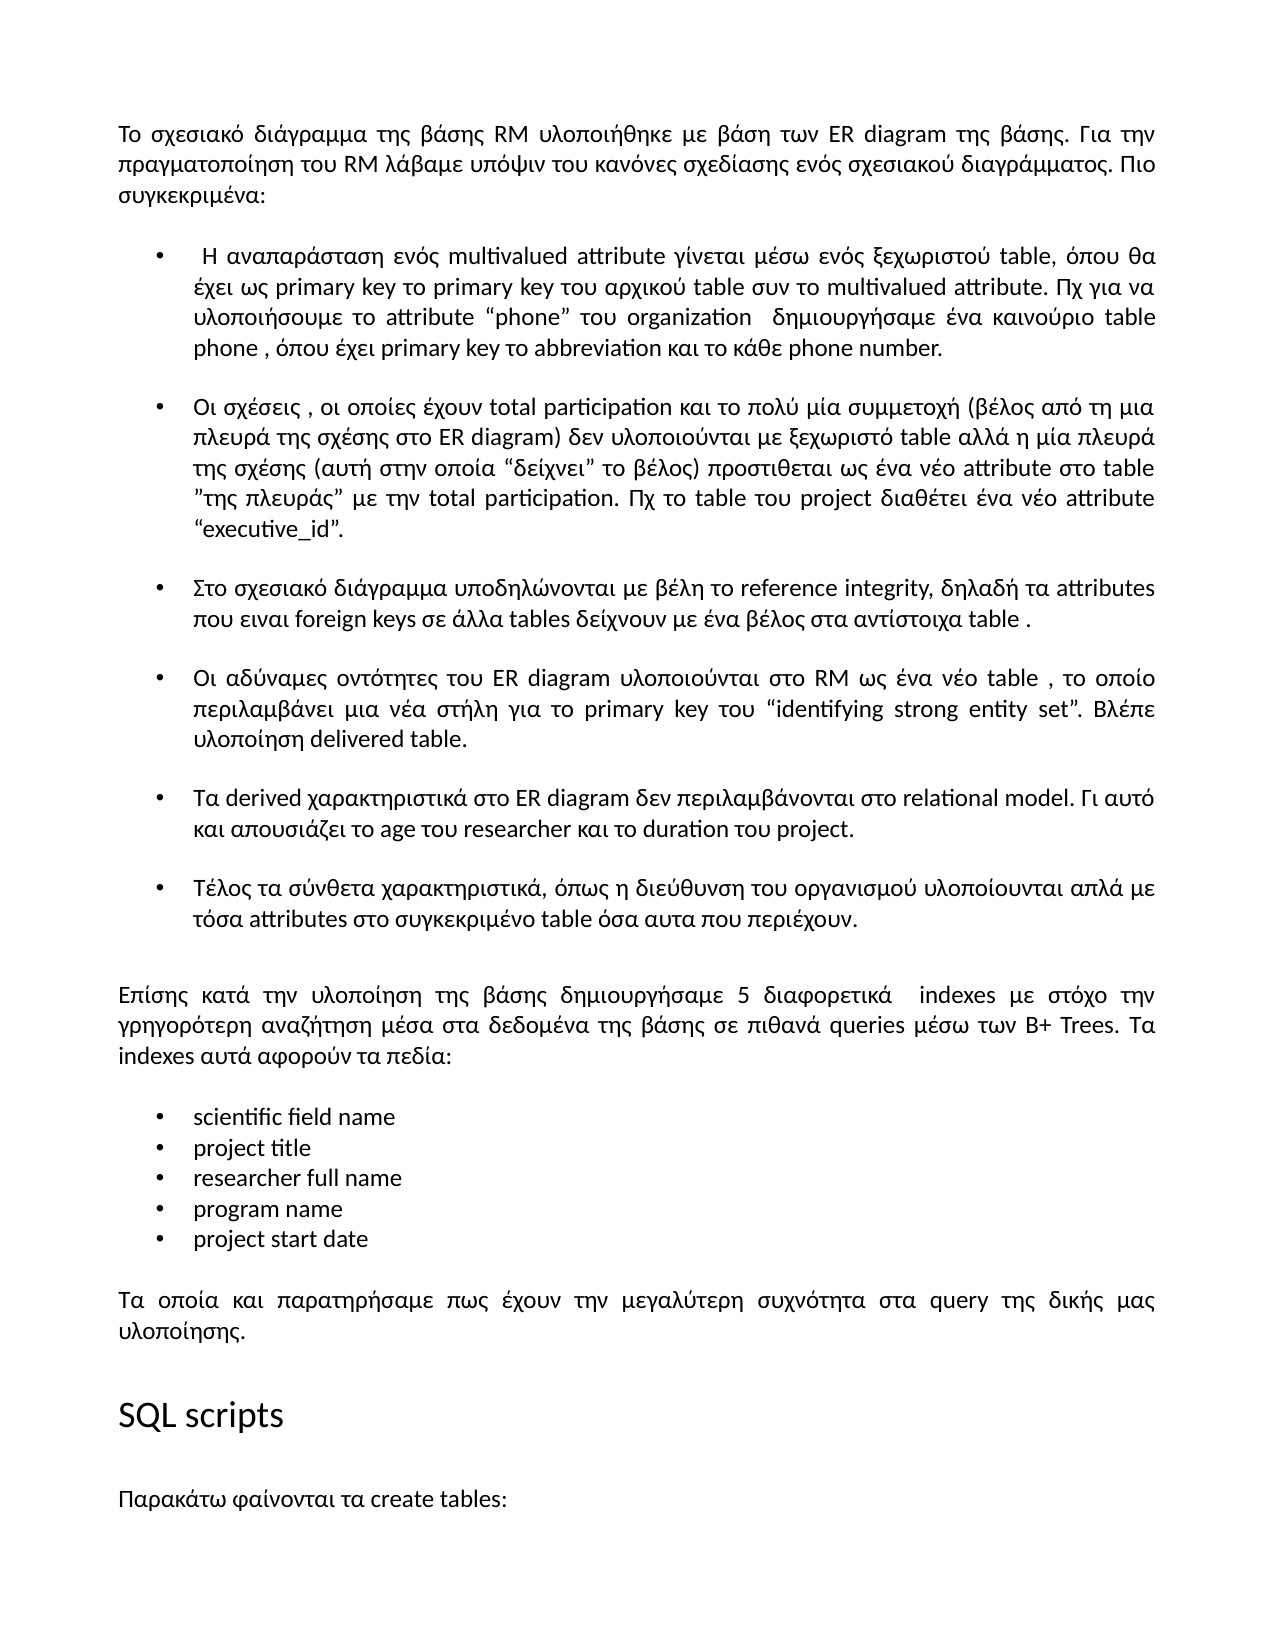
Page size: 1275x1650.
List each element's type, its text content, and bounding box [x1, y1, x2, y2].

list H αναπαράσταση ενός multivalued attribute γίνεται μέσω ενός ξεχωριστού table, όπου θα έχει ως primary key το primary key του αρχικού table συν το multivalued attribute. Πχ για να υλοποιήσουμε το attribute “phone” του organization δημιουργήσαμε ένα καινούριο table phone , όπου έχει primary key το abbreviation και το κάθε phone number. [156, 240, 1157, 362]
list project title [156, 1132, 1157, 1162]
list scientific field name [156, 1101, 1157, 1132]
list project start date [156, 1223, 1157, 1254]
text Παρακάτω φαίνονται τα create tables: [118, 1483, 1157, 1513]
list Τέλος τα σύνθετα χαρακτηριστικά, όπως η διεύθυνση του οργανισμού υλοποίουνται απλά με τόσα attributes στο συγκεκριμένο table όσα αυτα που περιέχουν. [156, 872, 1157, 933]
list Στο σχεσιακό διάγραμμα υποδηλώνονται με βέλη το reference integrity, δηλαδή τα attributes που ειναι foreign keys σε άλλα tables δείχνουν με ένα βέλος στα αντίστοιχα table . [156, 572, 1157, 633]
list Tα derived χαρακτηριστικά στο ER diagram δεν περιλαμβάνονται στο relational model. Γι αυτό και απουσιάζει το age του researcher και το duration του project. [156, 782, 1157, 843]
text SQL scripts [118, 1391, 1157, 1437]
list Οι σχέσεις , οι οποίες έχουν total participation και το πολύ μία συμμετοχή (βέλος από τη μια πλευρά της σχέσης στο ER diagram) δεν υλοποιούνται με ξεχωριστό table αλλά η μία πλευρά της σχέσης (αυτή στην οποία “δείχνει” το βέλος) προστιθεται ως ένα νέο attribute στο table ”της πλευράς” με την total participation. Πχ το table του project διαθέτει ένα νέο attribute “executive_id”. [156, 391, 1157, 544]
list program name [156, 1193, 1157, 1223]
text Το σχεσιακό διάγραμμα της βάσης RM υλοποιήθηκε με βάση των ER diagram της βάσης. Για την πραγματοποίηση του RM λάβαμε υπόψιν του κανόνες σχεδίασης ενός σχεσιακού διαγράμματος. Πιο συγκεκριμένα: [118, 118, 1157, 210]
list Οι αδύναμες οντότητες του ER diagram υλοποιούνται στο RM ως ένα νέο table , το οποίο περιλαμβάνει μια νέα στήλη για το primary key του “identifying strong entity set”. Βλέπε υλοποίηση delivered table. [156, 662, 1157, 754]
text Επίσης κατά την υλοποίηση της βάσης δημιουργήσαμε 5 διαφορετικά indexes με στόχο την γρηγορότερη αναζήτηση μέσα στα δεδομένα της βάσης σε πιθανά queries μέσω των B+ Trees. Τα indexes αυτά αφορούν τα πεδία: [118, 979, 1157, 1071]
text Τα οποία και παρατηρήσαμε πως έχουν την μεγαλύτερη συχνότητα στα query της δικής μας υλοποίησης. [118, 1284, 1157, 1345]
list researcher full name [156, 1162, 1157, 1193]
